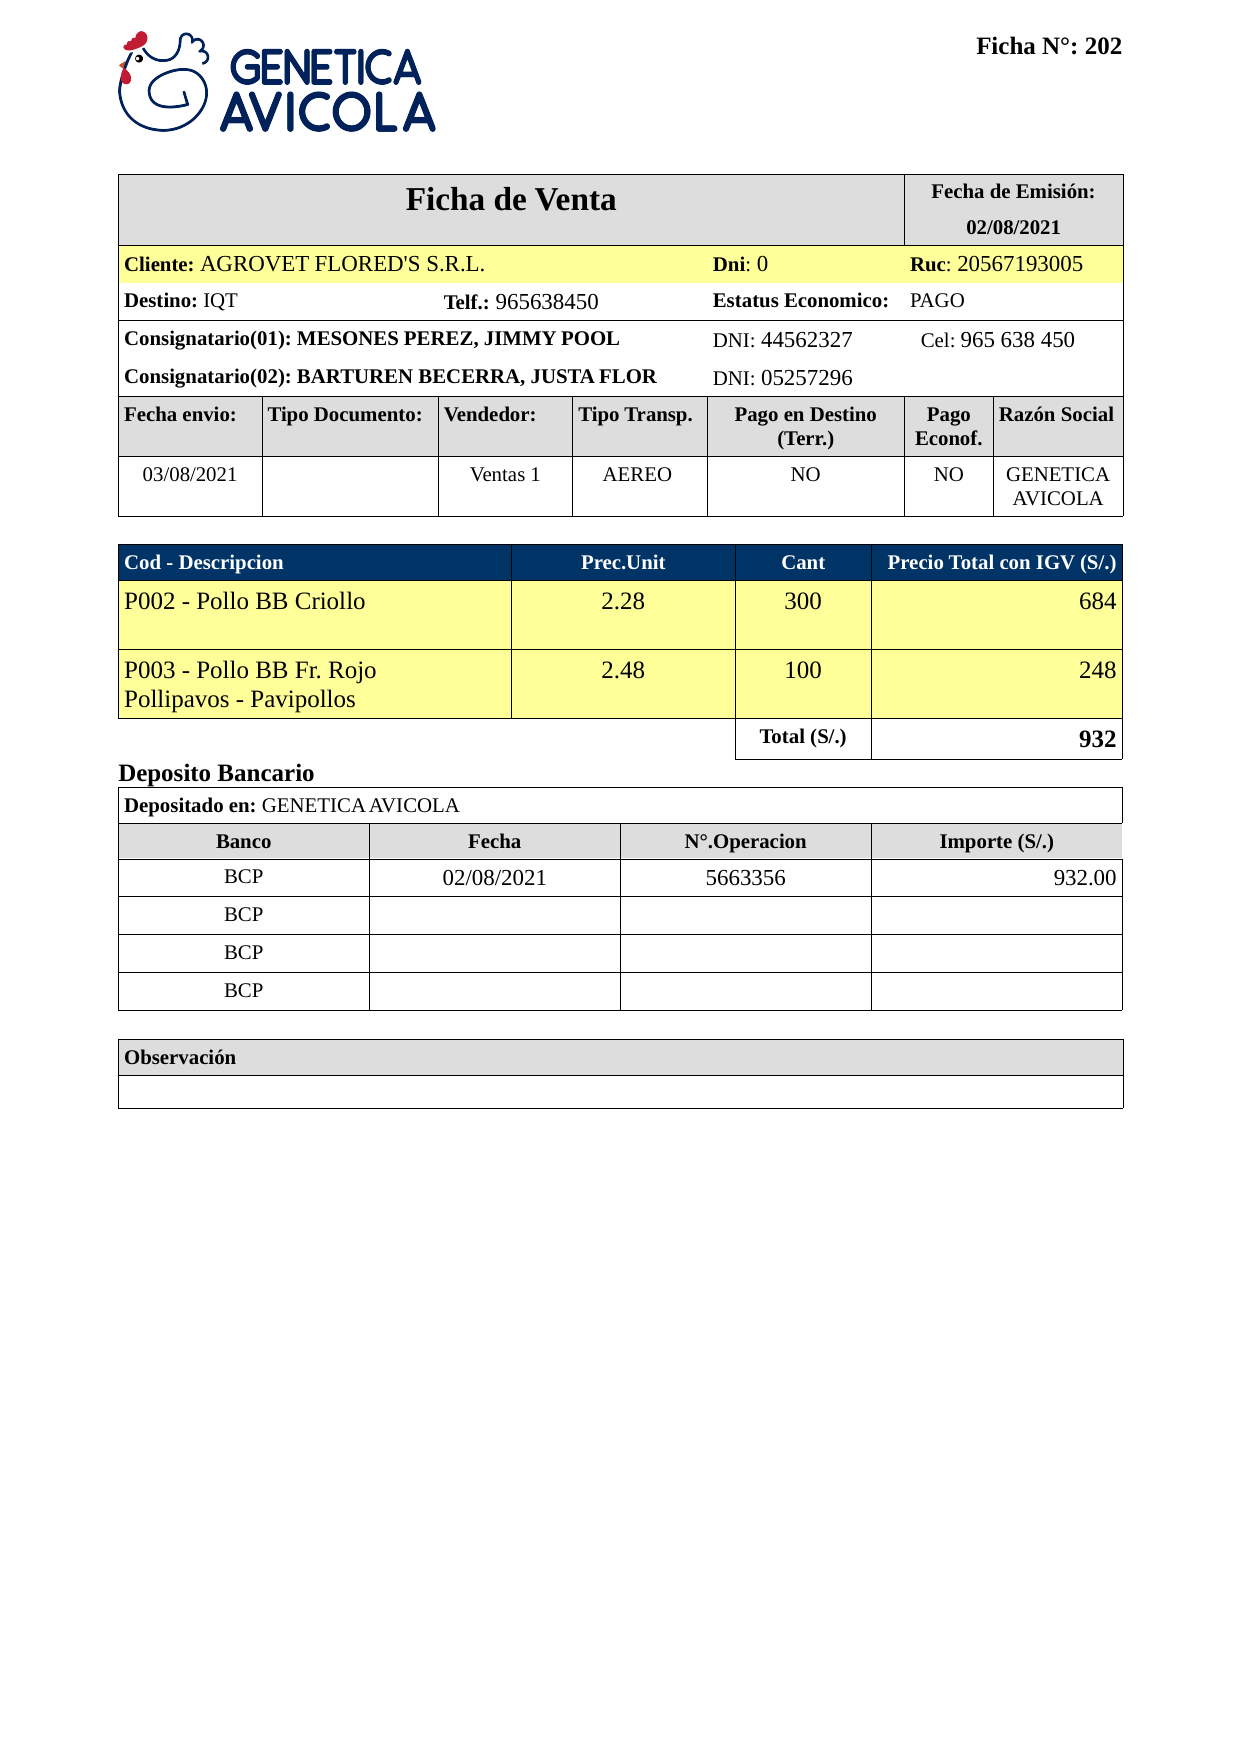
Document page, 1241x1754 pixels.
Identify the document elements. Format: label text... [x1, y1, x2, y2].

table_cell NO [905, 457, 993, 516]
table_cell 932 [872, 719, 1122, 758]
table_cell 2.48 [512, 650, 735, 718]
table_cell 248 [872, 650, 1122, 718]
table_cell 02/08/2021 [370, 860, 620, 896]
table_cell Consignatario(01): MESONES PEREZ, JIMMY POOL [119, 321, 707, 358]
table_header Ficha de Venta [119, 175, 904, 245]
table_cell Fecha [370, 824, 620, 858]
table_cell 684 [872, 581, 1122, 649]
table_header Fecha de Emisión: [905, 175, 1123, 209]
table_cell Cliente: AGROVET FLORED'S S.R.L. [119, 246, 707, 283]
table_cell PAGO [904, 283, 1123, 320]
table_cell BCP [119, 860, 369, 896]
table_cell 100 [736, 650, 871, 718]
text Deposito Bancario [118, 758, 1122, 787]
table_cell 932.00 [872, 860, 1122, 896]
table_cell 5663356 [621, 860, 871, 896]
table_cell 02/08/2021 [905, 209, 1123, 245]
table_cell Fecha envio: [119, 397, 262, 456]
table_cell Cel: 965 638 450 [915, 321, 1123, 358]
table_header Prec.Unit [512, 545, 735, 580]
table_cell [621, 973, 871, 1010]
table_cell [370, 973, 620, 1010]
table_cell BCP [119, 973, 369, 1010]
table_cell 03/08/2021 [119, 457, 262, 516]
table_cell [370, 897, 620, 934]
table_cell Ventas 1 [439, 457, 572, 516]
table_cell Tipo Transp. [573, 397, 707, 456]
table_cell Importe (S/.) [872, 824, 1122, 858]
table_cell N°.Operacion [621, 824, 871, 858]
table_cell [263, 457, 438, 516]
table_cell NO [708, 457, 904, 516]
table_cell Estatus Economico: [707, 283, 904, 320]
table_cell Total (S/.) [736, 719, 871, 758]
table_cell Tipo Documento: [263, 397, 438, 456]
table_cell [119, 1076, 1123, 1108]
table_cell DNI: 05257296 [707, 358, 1123, 396]
table_cell [872, 897, 1122, 934]
table_cell [118, 719, 511, 758]
table_header Cod - Descripcion [119, 545, 511, 580]
table_cell Dni: 0 [707, 246, 904, 283]
table_cell Ruc: 20567193005 [904, 246, 1123, 283]
table_cell Vendedor: [439, 397, 572, 456]
table_cell BCP [119, 897, 369, 934]
table_cell Destino: IQT [119, 283, 438, 320]
table_cell [621, 935, 871, 972]
table_cell Pago en Destino (Terr.) [708, 397, 904, 456]
table_cell P002 - Pollo BB Criollo [119, 581, 511, 649]
table_cell Razón Social [994, 397, 1123, 456]
table_cell Banco [119, 824, 369, 858]
table_cell BCP [119, 935, 369, 972]
table_cell [872, 973, 1122, 1010]
table_cell [872, 935, 1122, 972]
picture [118, 31, 436, 132]
table_header Depositado en: GENETICA AVICOLA [119, 788, 1122, 823]
table_cell 2.28 [512, 581, 735, 649]
table_cell [511, 719, 735, 758]
table_header Precio Total con IGV (S/.) [872, 545, 1122, 580]
table_cell Telf.: 965638450 [438, 283, 707, 320]
table_cell 300 [736, 581, 871, 649]
table_cell DNI: 44562327 [707, 321, 915, 358]
table_cell Pago Econof. [905, 397, 993, 456]
table_cell GENETICA AVICOLA [994, 457, 1123, 516]
table_header Cant [736, 545, 871, 580]
table_cell [370, 935, 620, 972]
table_cell Consignatario(02): BARTUREN BECERRA, JUSTA FLOR [119, 358, 707, 396]
table_header Observación [119, 1040, 1123, 1075]
table_cell AEREO [573, 457, 707, 516]
table_cell [621, 897, 871, 934]
table_cell P003 - Pollo BB Fr. Rojo Pollipavos - Pavipollos [119, 650, 511, 718]
